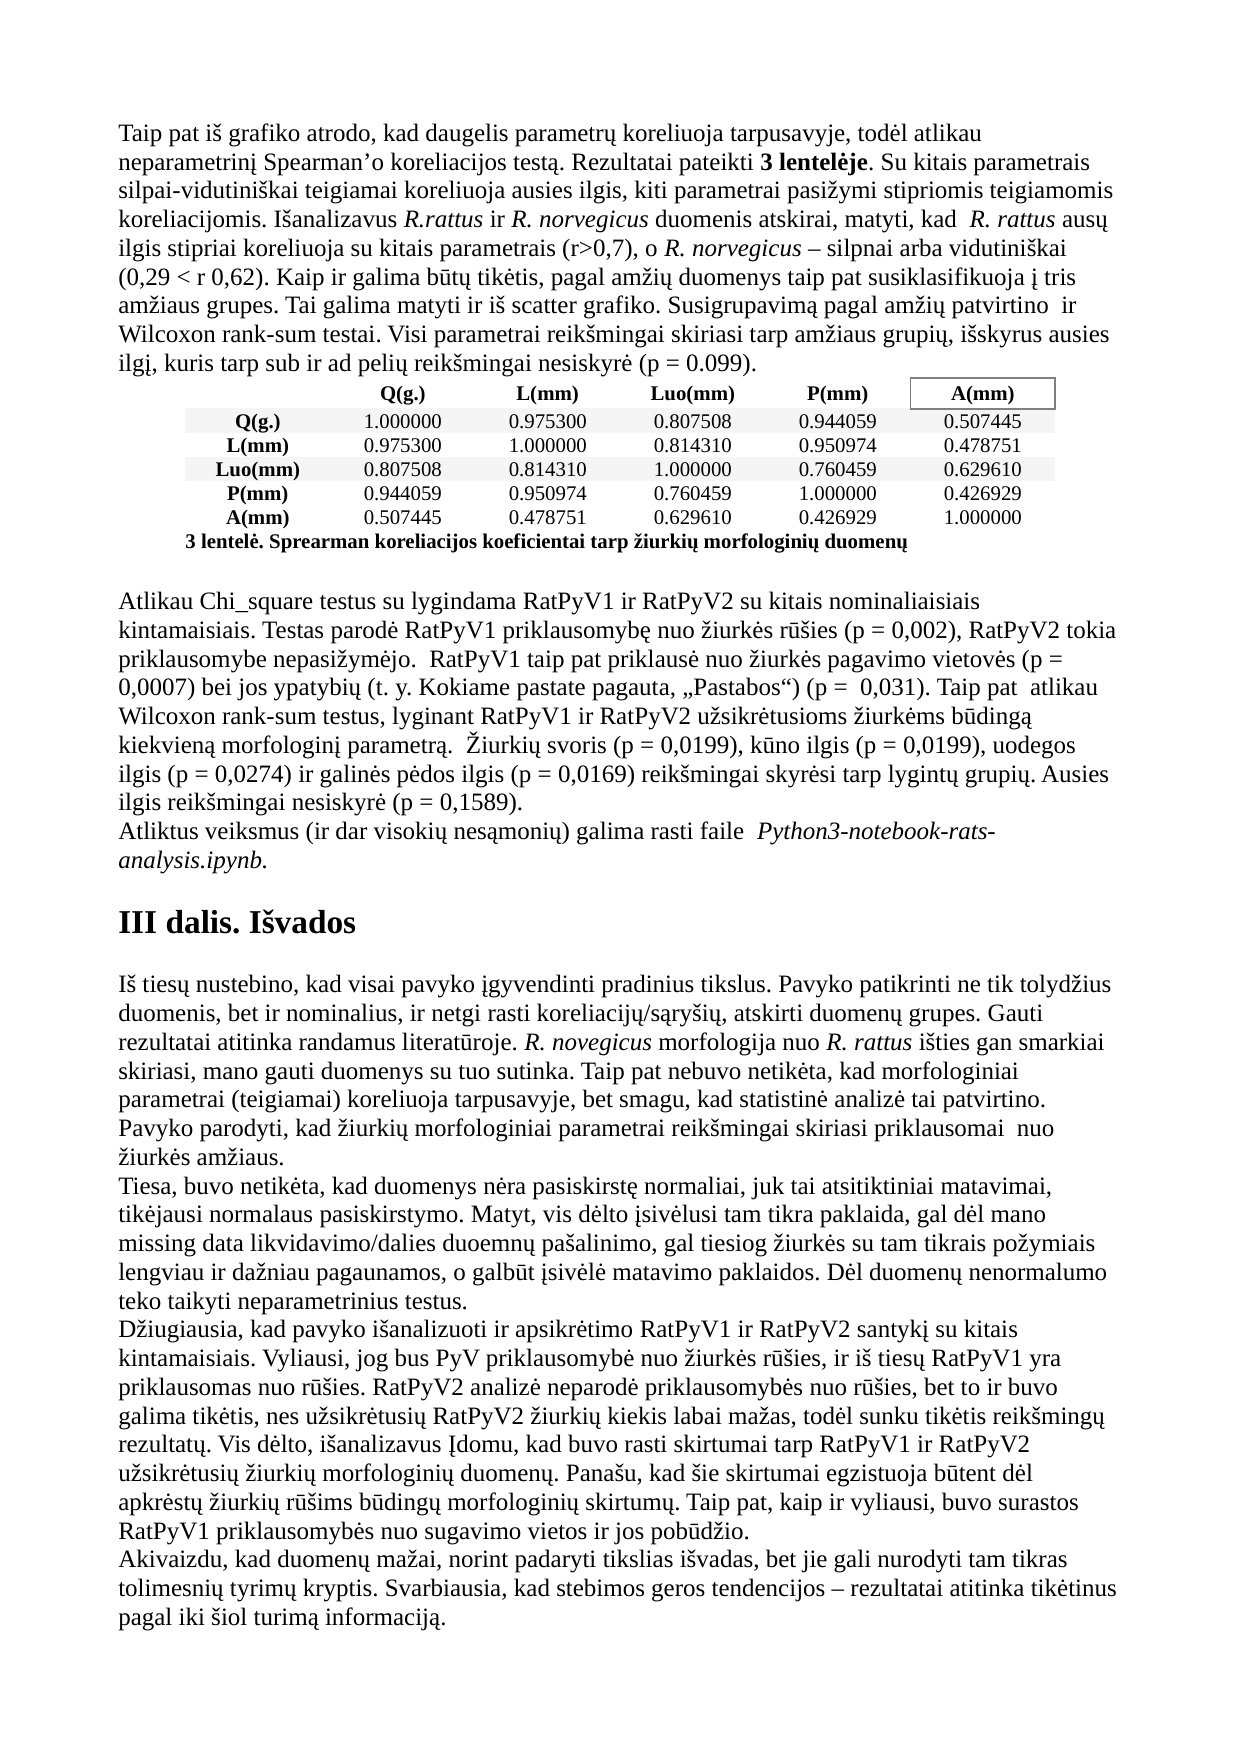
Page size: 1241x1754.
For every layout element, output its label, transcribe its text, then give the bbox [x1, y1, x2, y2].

table_cell Q(g.) [185, 408, 330, 433]
text Akivaizdu, kad duomenų mažai, norint padaryti tikslias išvadas, bet jie gali nurodyti tam tikras tolimesnių tyrimų kryptis. Svarbiausia, kad stebimos geros tendencijos – rezultatai atitinka tikėtinus pagal iki šiol turimą informaciją. [118, 1544, 1122, 1631]
text Iš tiesų nustebino, kad visai pavyko įgyvendinti pradinius tikslus. Pavyko patikrinti ne tik tolydžius duomenis, bet ir nominalius, ir netgi rasti koreliacijų/sąryšių, atskirti duomenų grupes. Gauti rezultatai atitinka randamus literatūroje. R. novegicus morfologija nuo R. rattus išties gan smarkiai skiriasi, mano gauti duomenys su tuo sutinka. Taip pat nebuvo netikėta, kad morfologiniai parametrai (teigiamai) koreliuoja tarpusavyje, bet smagu, kad statistinė analizė tai patvirtino. Pavyko parodyti, kad žiurkių morfologiniai parametrai reikšmingai skiriasi priklausomai nuo žiurkės amžiaus. [118, 969, 1122, 1171]
table_cell 0.814310 [475, 457, 620, 481]
text Atliktus veiksmus (ir dar visokių nesąmonių) galima rasti faile Python3-notebook-rats-analysis.ipynb. [118, 816, 1122, 874]
table_cell 1.000000 [330, 408, 475, 433]
table_cell 0.426929 [910, 481, 1055, 505]
table_cell 0.950974 [765, 433, 910, 457]
table_cell 1.000000 [475, 433, 620, 457]
table_cell 0.507445 [910, 410, 1055, 433]
table_cell 0.629610 [620, 505, 765, 529]
table_cell 0.760459 [765, 457, 910, 481]
table_cell 1.000000 [620, 457, 765, 481]
table_cell P(mm) [185, 481, 330, 505]
table_cell L(mm) [185, 433, 330, 457]
table_cell 0.975300 [475, 408, 620, 433]
table_header P(mm) [765, 377, 910, 408]
table_cell Luo(mm) [185, 457, 330, 481]
table_cell 0.807508 [330, 457, 475, 481]
table_header Luo(mm) [620, 377, 765, 408]
text Tiesa, buvo netikėta, kad duomenys nėra pasiskirstę normaliai, juk tai atsitiktiniai matavimai, tikėjausi normalaus pasiskirstymo. Matyt, vis dėlto įsivėlusi tam tikra paklaida, gal dėl mano missing data likvidavimo/dalies duoemnų pašalinimo, gal tiesiog žiurkės su tam tikrais požymiais lengviau ir dažniau pagaunamos, o galbūt įsivėlė matavimo paklaidos. Dėl duomenų nenormalumo teko taikyti neparametrinius testus. [118, 1171, 1122, 1314]
table_cell 0.814310 [620, 433, 765, 457]
text Džiugiausia, kad pavyko išanalizuoti ir apsikrėtimo RatPyV1 ir RatPyV2 santykį su kitais kintamaisiais. Vyliausi, jog bus PyV priklausomybė nuo žiurkės rūšies, ir iš tiesų RatPyV1 yra priklausomas nuo rūšies. RatPyV2 analizė neparodė priklausomybės nuo rūšies, bet to ir buvo galima tikėtis, nes užsikrėtusių RatPyV2 žiurkių kiekis labai mažas, todėl sunku tikėtis reikšmingų rezultatų. Vis dėlto, išanalizavus Įdomu, kad buvo rasti skirtumai tarp RatPyV1 ir RatPyV2 užsikrėtusių žiurkių morfologinių duomenų. Panašu, kad šie skirtumai egzistuoja būtent dėl apkrėstų žiurkių rūšims būdingų morfologinių skirtumų. Taip pat, kaip ir vyliausi, buvo surastos RatPyV1 priklausomybės nuo sugavimo vietos ir jos pobūdžio. [118, 1314, 1122, 1544]
table_cell 3 lentelė. Sprearman koreliacijos koeficientai tarp žiurkių morfologinių duomenų [185, 529, 1055, 553]
table_cell 0.426929 [765, 505, 910, 529]
text Atlikau Chi_square testus su lygindama RatPyV1 ir RatPyV2 su kitais nominaliaisiais kintamaisiais. Testas parodė RatPyV1 priklausomybę nuo žiurkės rūšies (p = 0,002), RatPyV2 tokia priklausomybe nepasižymėjo. RatPyV1 taip pat priklausė nuo žiurkės pagavimo vietovės (p = 0,0007) bei jos ypatybių (t. y. Kokiame pastate pagauta, „Pastabos“) (p = 0,031). Taip pat atlikau Wilcoxon rank-sum testus, lyginant RatPyV1 ir RatPyV2 užsikrėtusioms žiurkėms būdingą kiekvieną morfologinį parametrą. Žiurkių svoris (p = 0,0199), kūno ilgis (p = 0,0199), uodegos ilgis (p = 0,0274) ir galinės pėdos ilgis (p = 0,0169) reikšmingai skyrėsi tarp lygintų grupių. Ausies ilgis reikšmingai nesiskyrė (p = 0,1589). [118, 586, 1122, 816]
table_cell 0.478751 [475, 505, 620, 529]
text Taip pat iš grafiko atrodo, kad daugelis parametrų koreliuoja tarpusavyje, todėl atlikau neparametrinį Spearman’o koreliacijos testą. Rezultatai pateikti 3 lentelėje. Su kitais parametrais silpai-vidutiniškai teigiamai koreliuoja ausies ilgis, kiti parametrai pasižymi stipriomis teigiamomis koreliacijomis. Išanalizavus R.rattus ir R. norvegicus duomenis atskirai, matyti, kad R. rattus ausų ilgis stipriai koreliuoja su kitais parametrais (r>0,7), o R. norvegicus – silpnai arba vidutiniškai (0,29 < r 0,62). Kaip ir galima būtų tikėtis, pagal amžių duomenys taip pat susiklasifikuoja į tris amžiaus grupes. Tai galima matyti ir iš scatter grafiko. Susigrupavimą pagal amžių patvirtino ir Wilcoxon rank-sum testai. Visi parametrai reikšmingai skiriasi tarp amžiaus grupių, išskyrus ausies ilgį, kuris tarp sub ir ad pelių reikšmingai nesiskyrė (p = 0.099). [118, 118, 1122, 377]
table_cell 0.629610 [910, 457, 1055, 481]
table_cell 0.807508 [620, 408, 765, 433]
table_header L(mm) [475, 377, 620, 408]
table_cell 0.478751 [910, 433, 1055, 457]
table_cell 1.000000 [765, 481, 910, 505]
table_header A(mm) [911, 379, 1054, 408]
table_cell 0.760459 [620, 481, 765, 505]
table_cell 0.944059 [330, 481, 475, 505]
table_cell 0.507445 [330, 505, 475, 529]
table_cell 0.944059 [765, 408, 910, 433]
text III dalis. Išvados [118, 902, 1122, 941]
table_header Q(g.) [330, 377, 475, 408]
table_cell A(mm) [185, 505, 330, 529]
table_cell 0.950974 [475, 481, 620, 505]
table_cell 0.975300 [330, 433, 475, 457]
table_cell 1.000000 [910, 505, 1055, 529]
table_header [185, 377, 330, 408]
